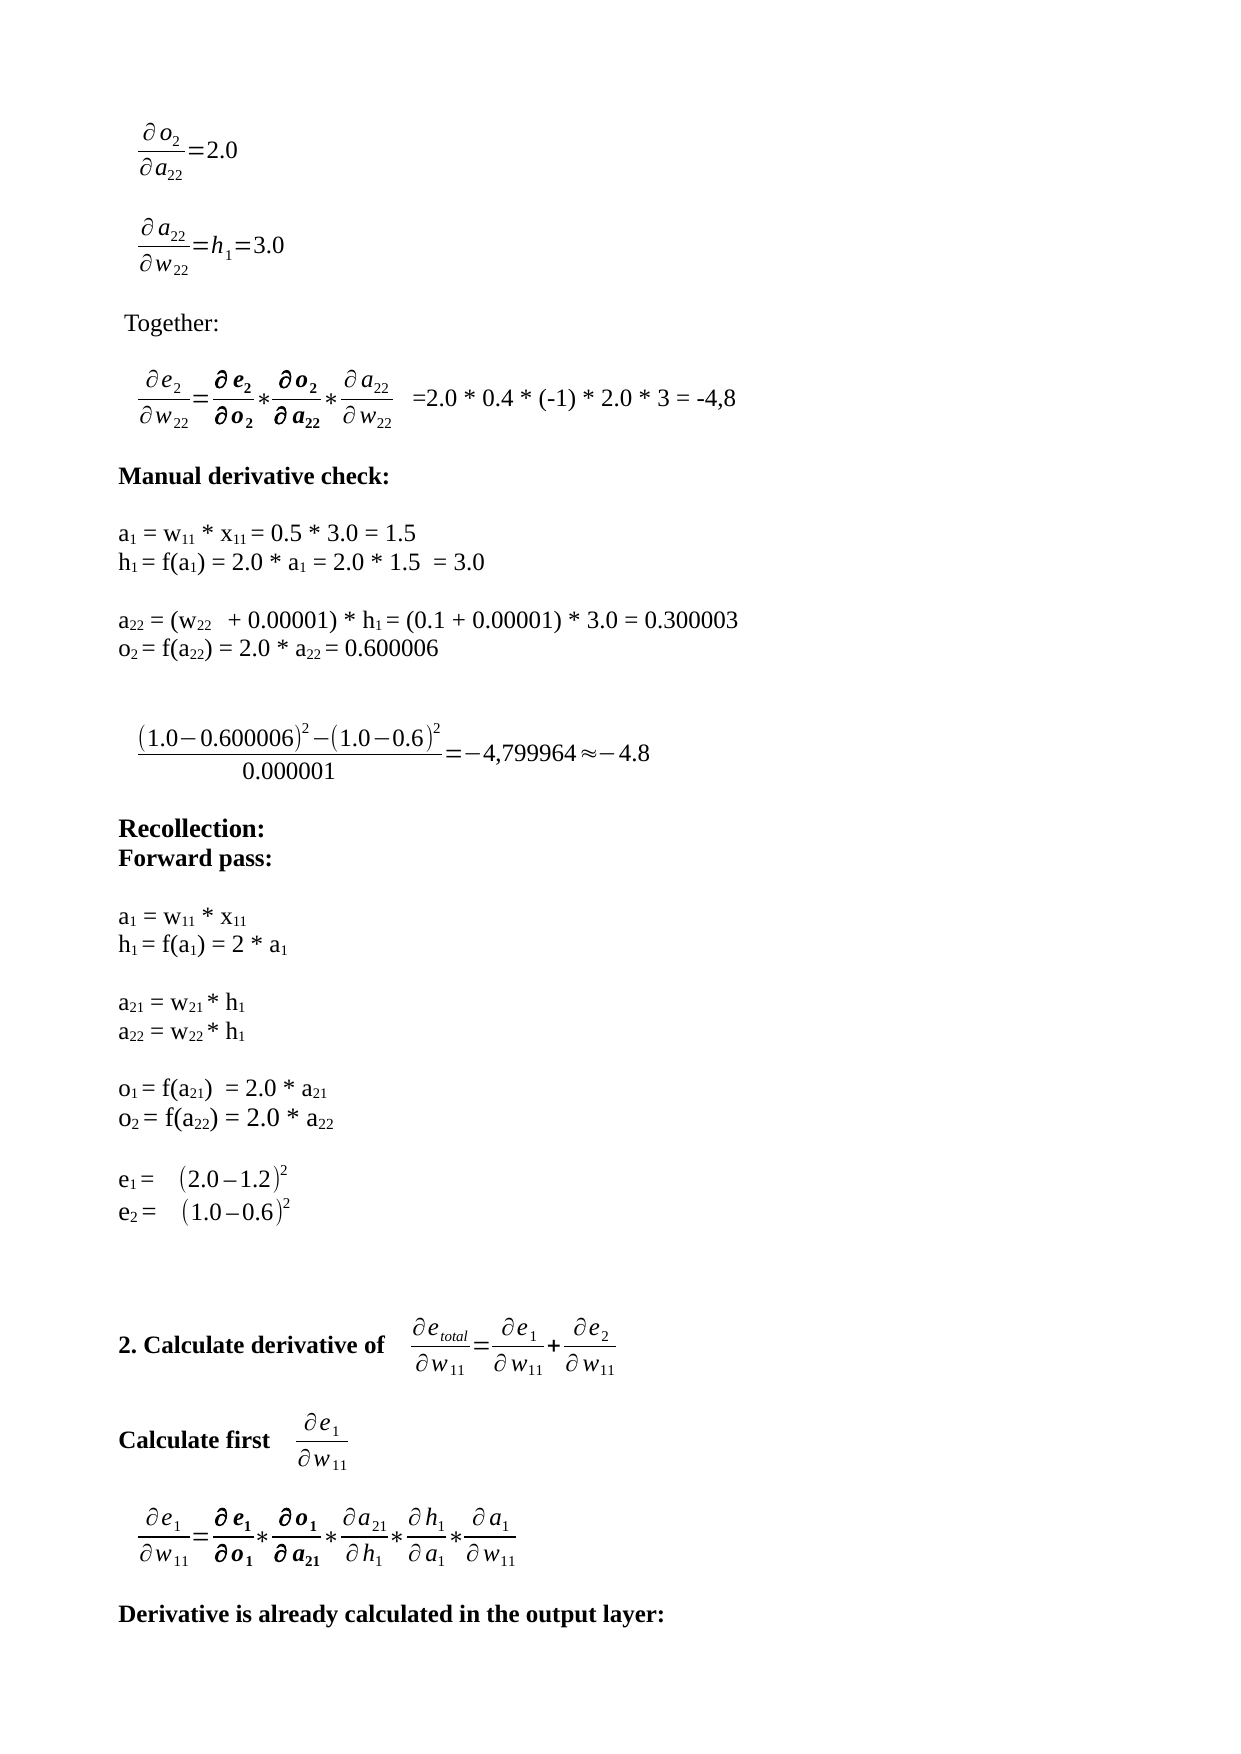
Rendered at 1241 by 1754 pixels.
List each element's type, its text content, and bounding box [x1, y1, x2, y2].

text o2 = f(a22) = 2.0 * a22 = 0.600006 [118, 633, 1122, 662]
text Together: [118, 308, 1122, 337]
text =2.0 * 0.4 * (-1) * 2.0 * 3 = -4,8 [118, 366, 1122, 432]
text Calculate first [118, 1408, 1122, 1475]
text Manual derivative check: [118, 461, 1122, 490]
text a22 = (w22 + 0.00001) * h1 = (0.1 + 0.00001) * 3.0 = 0.300003 [118, 605, 1122, 633]
text h1 = f(a1) = 2.0 * a1 = 2.0 * 1.5 = 3.0 [118, 547, 1122, 576]
text a1 = w11 * x11 = 0.5 * 3.0 = 1.5 [118, 518, 1122, 547]
table_header Recollection: Forward pass: a1 = w11 * x11 h1 = f(a1) = 2 * a1 a21 = w21 * h1 a22 = w22 * h1 o1 = f(a21) = 2.0 * a21 o2 = f(a22) = 2.0 * a22 e1 = e2 = [118, 813, 1122, 1256]
text 2. Calculate derivative of [118, 1313, 1122, 1380]
text Derivative is already calculated in the output layer: [118, 1599, 1122, 1627]
